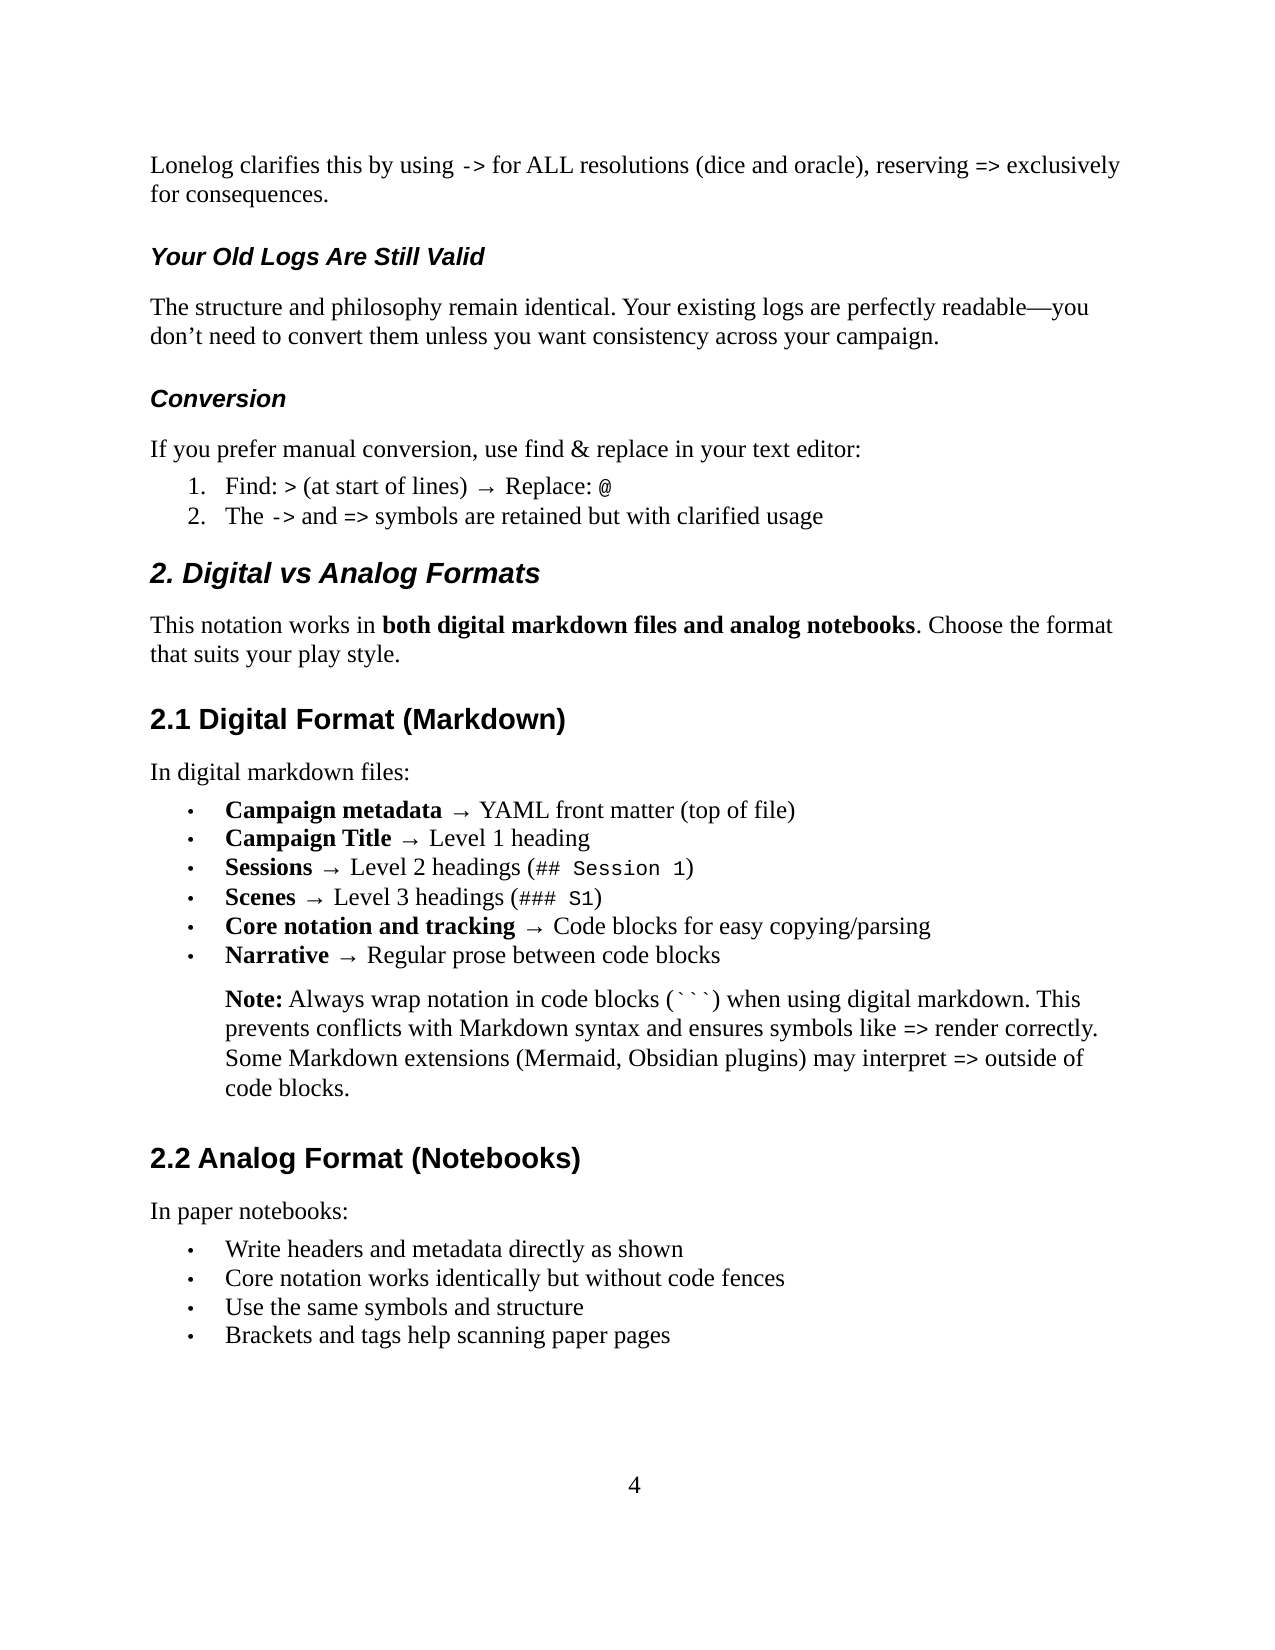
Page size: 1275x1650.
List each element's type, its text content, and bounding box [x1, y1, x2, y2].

subtitle Conversion [150, 384, 1125, 412]
list Narrative → Regular prose between code blocks [187, 940, 1125, 969]
list Brackets and tags help scanning paper pages [187, 1320, 1125, 1349]
text In digital markdown files: [150, 757, 1125, 786]
subtitle 2. Digital vs Analog Formats [150, 556, 1125, 589]
text Note: Always wrap notation in code blocks (```) when using digital markdown. This prevents conflicts with Markdown syntax and ensures symbols like => render correctly. Some Markdown extensions (Mermaid, Obsidian plugins) may interpret => outside of code blocks. [225, 984, 1125, 1101]
list Scenes → Level 3 headings (### S1) [187, 882, 1125, 911]
list Use the same symbols and structure [187, 1292, 1125, 1320]
subtitle Your Old Logs Are Still Valid [150, 242, 1125, 271]
text The structure and philosophy remain identical. Your existing logs are perfectly readable—you don’t need to convert them unless you want consistency across your campaign. [150, 292, 1125, 350]
list Core notation works identically but without code fences [187, 1263, 1125, 1292]
text This notation works in both digital markdown files and analog notebooks. Choose the format that suits your play style. [150, 611, 1125, 668]
list The -> and => symbols are retained but with clarified usage [187, 501, 1125, 531]
subtitle 2.1 Digital Format (Markdown) [150, 702, 1125, 736]
list Campaign Title → Level 1 heading [187, 823, 1125, 852]
text Lonelog clarifies this by using -> for ALL resolutions (dice and oracle), reserving => exclusively for consequences. [150, 150, 1125, 208]
text If you prefer manual conversion, use find & replace in your text editor: [150, 434, 1125, 462]
text In paper notebooks: [150, 1196, 1125, 1225]
list Campaign metadata → YAML front matter (top of file) [187, 795, 1125, 823]
subtitle 2.2 Analog Format (Notebooks) [150, 1141, 1125, 1175]
list Sessions → Level 2 headings (## Session 1) [187, 852, 1125, 882]
list Core notation and tracking → Code blocks for easy copying/parsing [187, 911, 1125, 940]
list Find: > (at start of lines) → Replace: @ [187, 471, 1125, 501]
list Write headers and metadata directly as shown [187, 1234, 1125, 1263]
